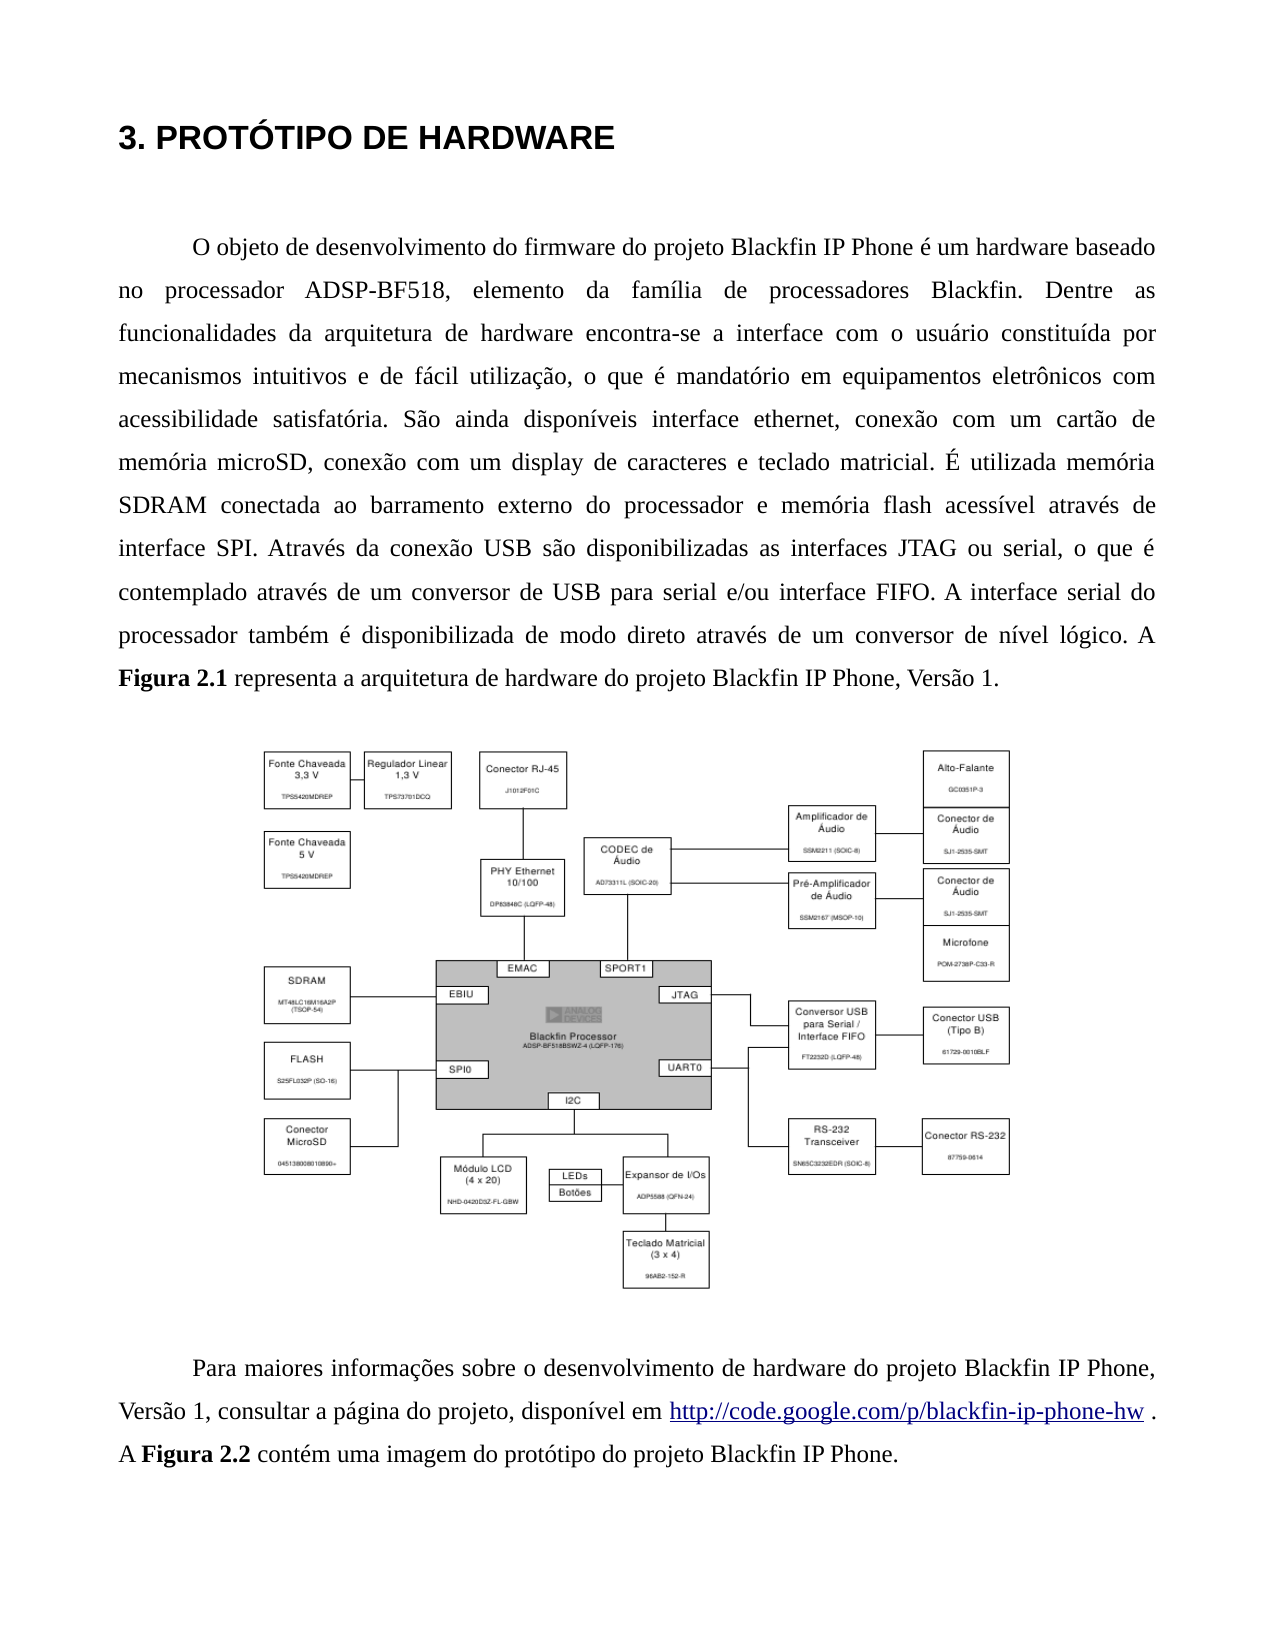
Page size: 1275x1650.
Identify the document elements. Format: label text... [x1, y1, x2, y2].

text O objeto de desenvolvimento do firmware do projeto Blackfin IP Phone é um hardware baseado no processador ADSP-BF518, elemento da família de processadores Blackfin. Dentre as funcionalidades da arquitetura de hardware encontra-se a interface com o usuário constituída por mecanismos intuitivos e de fácil utilização, o que é mandatório em equipamentos eletrônicos com acessibilidade satisfatória. São ainda disponíveis interface ethernet, conexão com um cartão de memória microSD, conexão com um display de caracteres e teclado matricial. É utilizada memória SDRAM conectada ao barramento externo do processador e memória flash acessível através de interface SPI. Através da conexão USB são disponibilizadas as interfaces JTAG ou serial, o que é contemplado através de um conversor de USB para serial e/ou interface FIFO. A interface serial do processador também é disponibilizada de modo direto através de um conversor de nível lógico. A Figura 2.1 representa a arquitetura de hardware do projeto Blackfin IP Phone, Versão 1. [118, 232, 1157, 692]
text Para maiores informações sobre o desenvolvimento de hardware do projeto Blackfin IP Phone, Versão 1, consultar a página do projeto, disponível em http://code.google.com/p/blackfin-ip-phone-hw . A Figura 2.2 contém uma imagem do protótipo do projeto Blackfin IP Phone. [118, 1353, 1157, 1468]
picture [253, 737, 1023, 1299]
subtitle 3. PROTÓTIPO DE HARDWARE [118, 118, 1157, 157]
